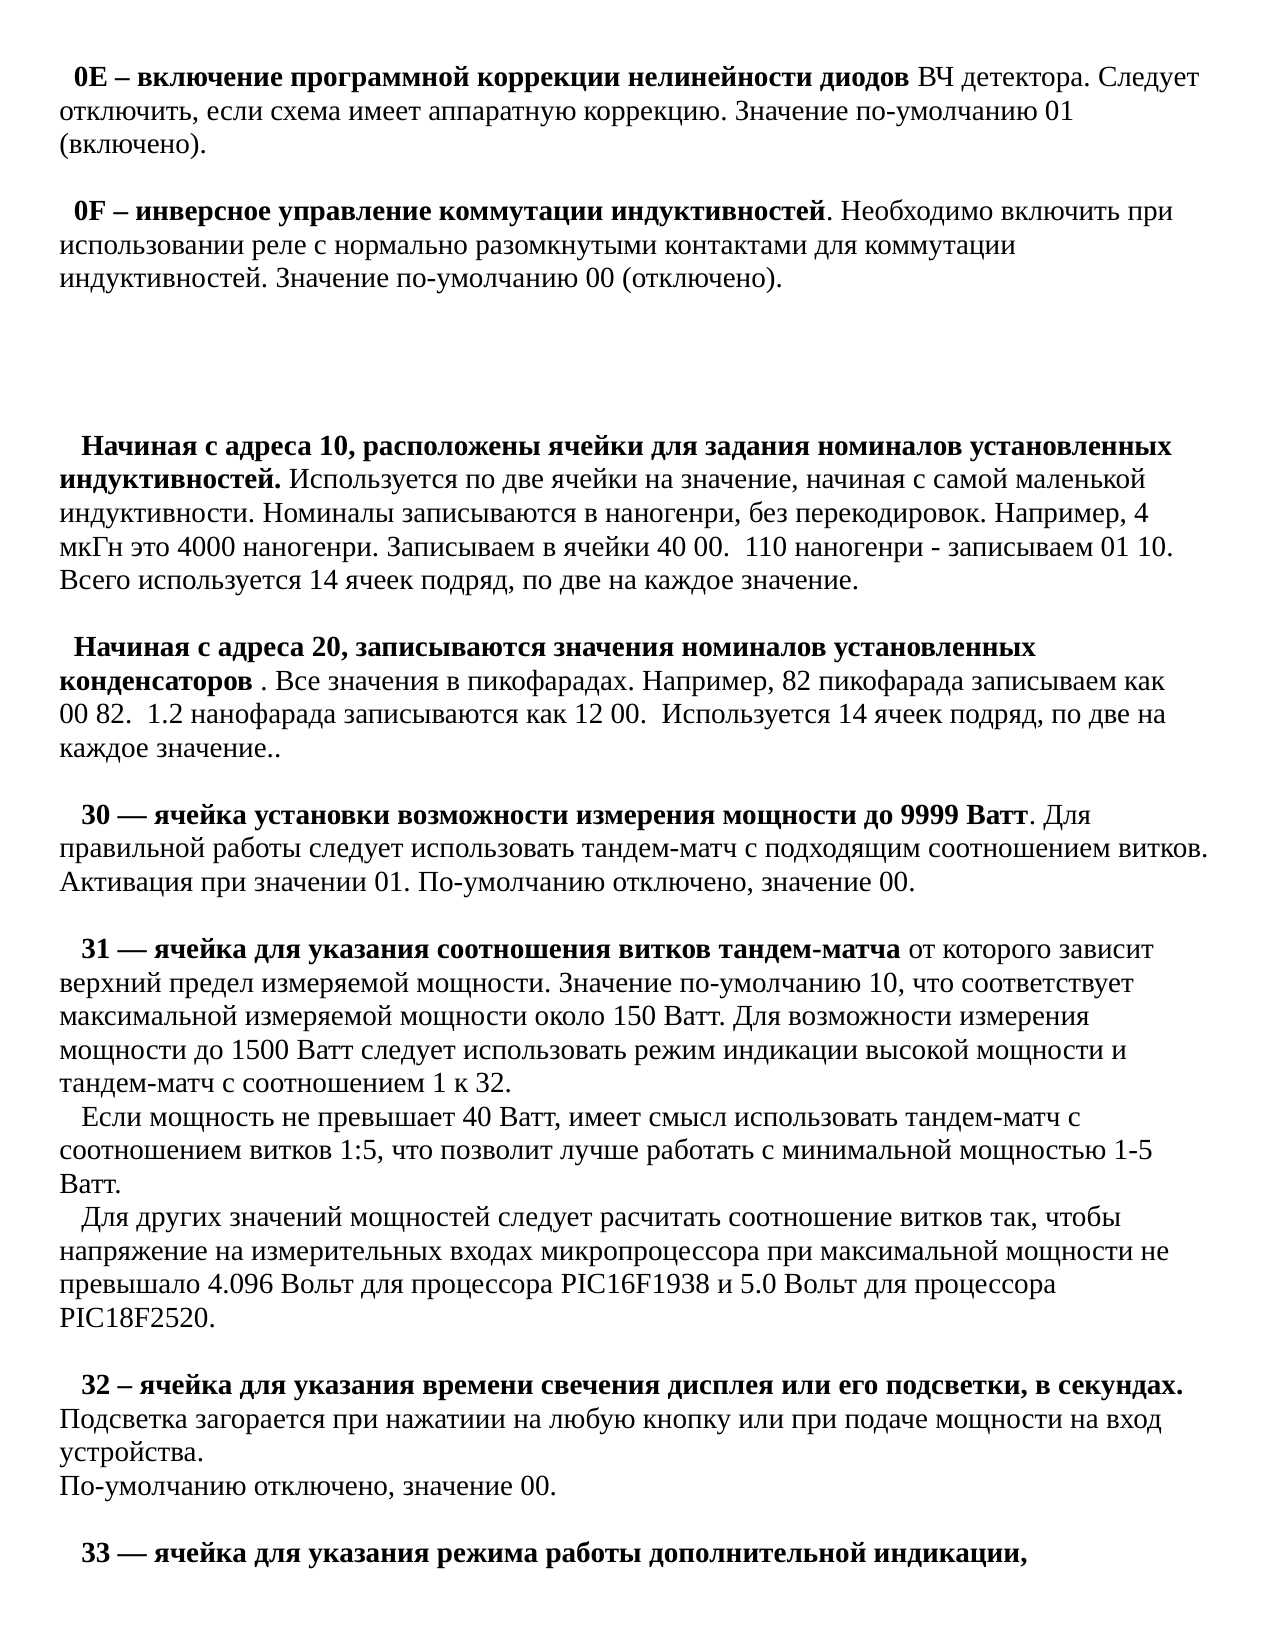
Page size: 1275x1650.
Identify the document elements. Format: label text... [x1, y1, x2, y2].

text Подсветка загорается при нажатиии на любую кнопку или при подаче мощности на вход устройства. По-умолчанию отключено, значение 00. [59, 1401, 1216, 1501]
text Начиная с адреса 10, расположены ячейки для задания номиналов установленных индуктивностей. Используется по две ячейки на значение, начиная с самой маленькой индуктивности. Номиналы записываются в наногенри, без перекодировок. Например, 4 мкГн это 4000 наногенри. Записываем в ячейки 40 00. 110 наногенри - записываем 01 10. Всего используется 14 ячеек подряд, по две на каждое значение. [59, 428, 1216, 596]
text 33 — ячейка для указания режима работы дополнительной индикации, [59, 1535, 1216, 1568]
text 0E – включение программной коррекции нелинейности диодов ВЧ детектора. Следует отключить, если схема имеет аппаратную коррекцию. Значение по-умолчанию 01 (включено). [59, 59, 1216, 160]
text 30 — ячейка установки возможности измерения мощности до 9999 Ватт. Для правильной работы следует использовать тандем-матч с подходящим соотношением витков. Активация при значении 01. По-умолчанию отключено, значение 00. [59, 797, 1216, 898]
text Начиная с адреса 20, записываются значения номиналов установленных конденсаторов . Все значения в пикофарадах. Например, 82 пикофарада записываем как [59, 629, 1216, 696]
text 0F – инверсное управление коммутации индуктивностей. Необходимо включить при использовании реле с нормально разомкнутыми контактами для коммутации индуктивностей. Значение по-умолчанию 00 (отключено). [59, 193, 1216, 294]
text 00 82. 1.2 нанофарада записываются как 12 00. Используется 14 ячеек подряд, по две на каждое значение.. [59, 696, 1216, 763]
text 32 – ячейка для указания времени свечения дисплея или его подсветки, в секундах. [59, 1367, 1216, 1401]
text Если мощность не превышает 40 Ватт, имеет смысл использовать тандем-матч с соотношением витков 1:5, что позволит лучше работать с минимальной мощностью 1-5 Ватт. Для других значений мощностей следует расчитать соотношение витков так, чтобы напряжение на измерительных входах микропроцессора при максимальной мощности не превышало 4.096 Вольт для процессора PIC16F1938 и 5.0 Вольт для процессора PIC18F2520. [59, 1099, 1216, 1334]
text 31 — ячейка для указания соотношения витков тандем-матча от которого зависит верхний предел измеряемой мощности. Значение по-умолчанию 10, что соответствует максимальной измеряемой мощности около 150 Ватт. Для возможности измерения мощности до 1500 Ватт следует использовать режим индикации высокой мощности и тандем-матч с соотношением 1 к 32. [59, 931, 1216, 1099]
